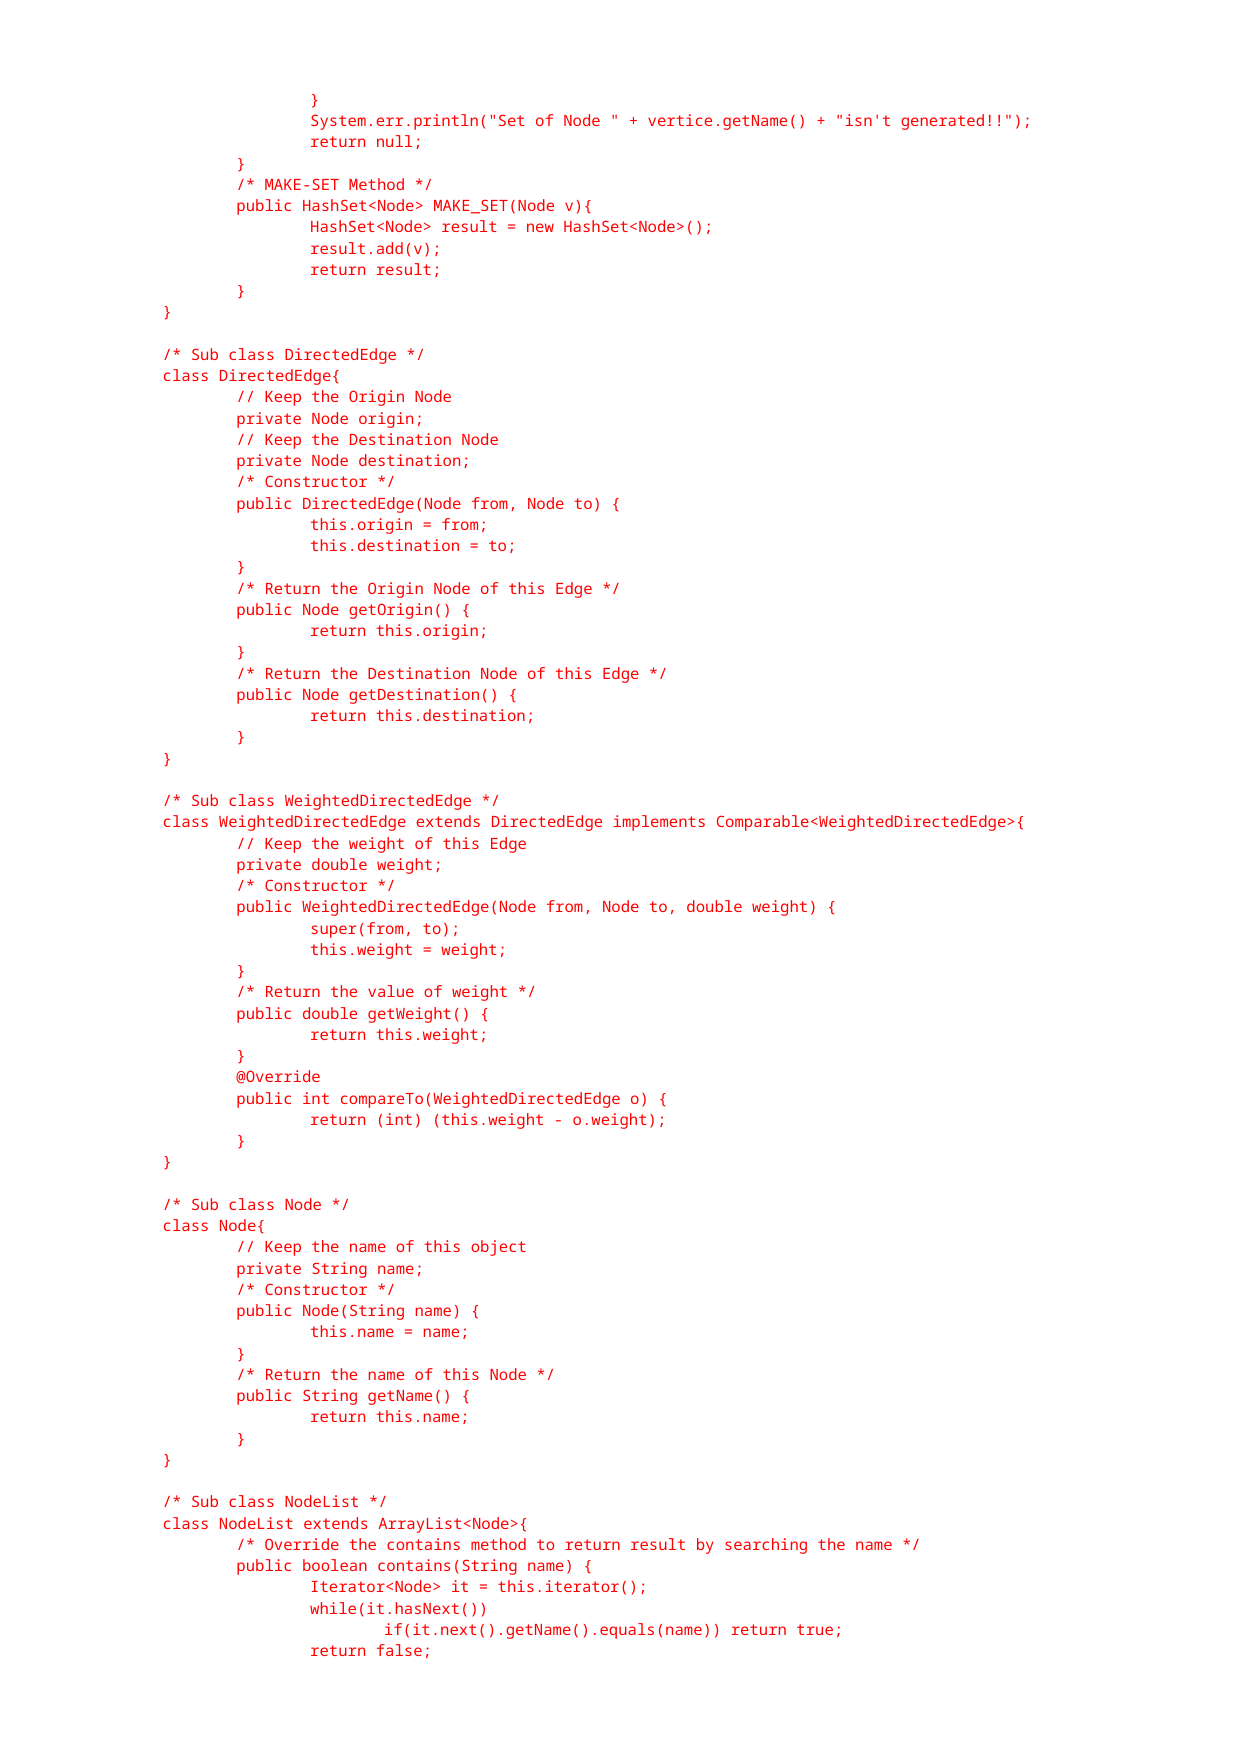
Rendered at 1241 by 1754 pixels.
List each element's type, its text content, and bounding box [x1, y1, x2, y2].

text public int compareTo(WeightedDirectedEdge o) { [89, 1087, 1151, 1109]
text public DirectedEdge(Node from, Node to) { [89, 492, 1151, 514]
text private Node destination; [89, 450, 1151, 471]
text /* Sub class WeightedDirectedEdge */ [89, 790, 1151, 811]
text } [89, 1449, 1151, 1470]
text this.origin = from; [89, 514, 1151, 535]
text /* Return the value of weight */ [89, 981, 1151, 1002]
text return (int) (this.weight - o.weight); [89, 1109, 1151, 1130]
text System.err.println("Set of Node " + vertice.getName() + "isn't generated!!"); [89, 110, 1151, 131]
text public boolean contains(String name) { [89, 1555, 1151, 1576]
text if(it.next().getName().equals(name)) return true; [89, 1619, 1151, 1640]
text /* Override the contains method to return result by searching the name */ [89, 1534, 1151, 1555]
text this.destination = to; [89, 535, 1151, 556]
text return this.destination; [89, 705, 1151, 726]
text private String name; [89, 1257, 1151, 1279]
text return this.origin; [89, 620, 1151, 641]
text class NodeList extends ArrayList<Node>{ [89, 1512, 1151, 1534]
text } [89, 556, 1151, 577]
text // Keep the Destination Node [89, 429, 1151, 450]
text public HashSet<Node> MAKE_SET(Node v){ [89, 195, 1151, 216]
text Iterator<Node> it = this.iterator(); [89, 1576, 1151, 1597]
text public WeightedDirectedEdge(Node from, Node to, double weight) { [89, 896, 1151, 917]
text return null; [89, 131, 1151, 152]
text } [89, 301, 1151, 322]
text HashSet<Node> result = new HashSet<Node>(); [89, 216, 1151, 237]
text public Node getOrigin() { [89, 599, 1151, 620]
text /* Sub class DirectedEdge */ [89, 344, 1151, 365]
text /* Constructor */ [89, 471, 1151, 492]
text } [89, 1427, 1151, 1449]
text // Keep the weight of this Edge [89, 832, 1151, 854]
text } [89, 152, 1151, 174]
text } [89, 1045, 1151, 1066]
text class Node{ [89, 1215, 1151, 1236]
text /* Sub class Node */ [89, 1194, 1151, 1215]
text } [89, 1130, 1151, 1151]
text } [89, 641, 1151, 662]
text /* Return the name of this Node */ [89, 1364, 1151, 1385]
text } [89, 89, 1151, 110]
text /* Sub class NodeList */ [89, 1491, 1151, 1512]
text private double weight; [89, 854, 1151, 875]
text class WeightedDirectedEdge extends DirectedEdge implements Comparable<WeightedDirectedEdge>{ [89, 811, 1151, 832]
text } [89, 726, 1151, 747]
text public String getName() { [89, 1385, 1151, 1406]
text private Node origin; [89, 407, 1151, 429]
text super(from, to); [89, 917, 1151, 939]
text /* MAKE-SET Method */ [89, 174, 1151, 195]
text return result; [89, 259, 1151, 280]
text this.name = name; [89, 1321, 1151, 1342]
text public double getWeight() { [89, 1002, 1151, 1024]
text } [89, 1151, 1151, 1172]
text } [89, 280, 1151, 301]
text class DirectedEdge{ [89, 365, 1151, 386]
text } [89, 1342, 1151, 1364]
text /* Return the Destination Node of this Edge */ [89, 662, 1151, 684]
text return this.weight; [89, 1024, 1151, 1045]
text this.weight = weight; [89, 939, 1151, 960]
text return false; [89, 1640, 1151, 1661]
text } [89, 747, 1151, 769]
text /* Constructor */ [89, 1279, 1151, 1300]
text result.add(v); [89, 237, 1151, 259]
text public Node getDestination() { [89, 684, 1151, 705]
text return this.name; [89, 1406, 1151, 1427]
text while(it.hasNext()) [89, 1597, 1151, 1619]
text } [89, 960, 1151, 981]
text /* Constructor */ [89, 875, 1151, 896]
text /* Return the Origin Node of this Edge */ [89, 577, 1151, 599]
text // Keep the Origin Node [89, 386, 1151, 407]
text public Node(String name) { [89, 1300, 1151, 1321]
text // Keep the name of this object [89, 1236, 1151, 1257]
text @Override [89, 1066, 1151, 1087]
